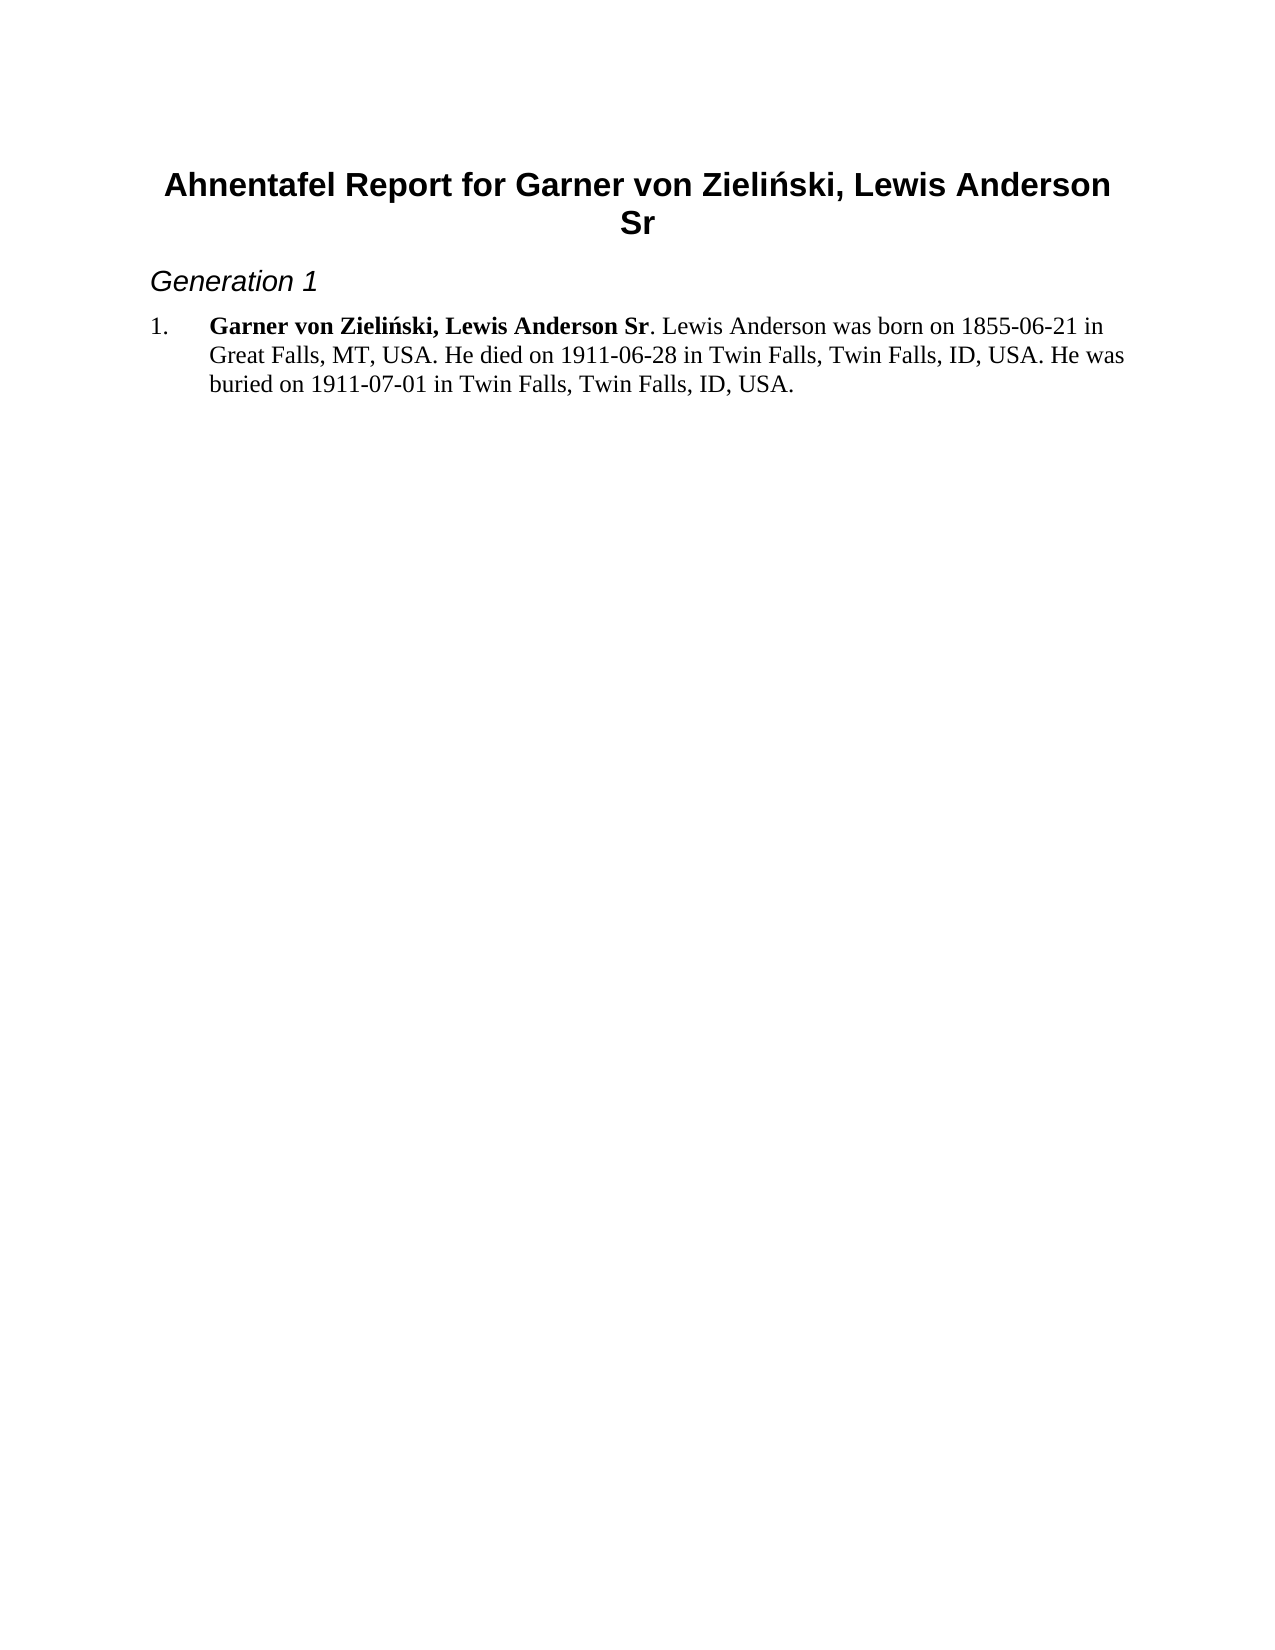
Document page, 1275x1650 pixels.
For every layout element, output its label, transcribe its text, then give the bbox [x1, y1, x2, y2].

text 1. Garner von Zieliński, Lewis Anderson Sr. Lewis Anderson was born on 1855-06-21 in Great Falls, MT, USA. He died on 1911-06-28 in Twin Falls, Twin Falls, ID, USA. He was buried on 1911-07-01 in Twin Falls, Twin Falls, ID, USA. [150, 311, 1125, 397]
title Ahnentafel Report for Garner von Zieliński, Lewis Anderson Sr [150, 165, 1125, 242]
subtitle Generation 1 [150, 263, 1125, 297]
